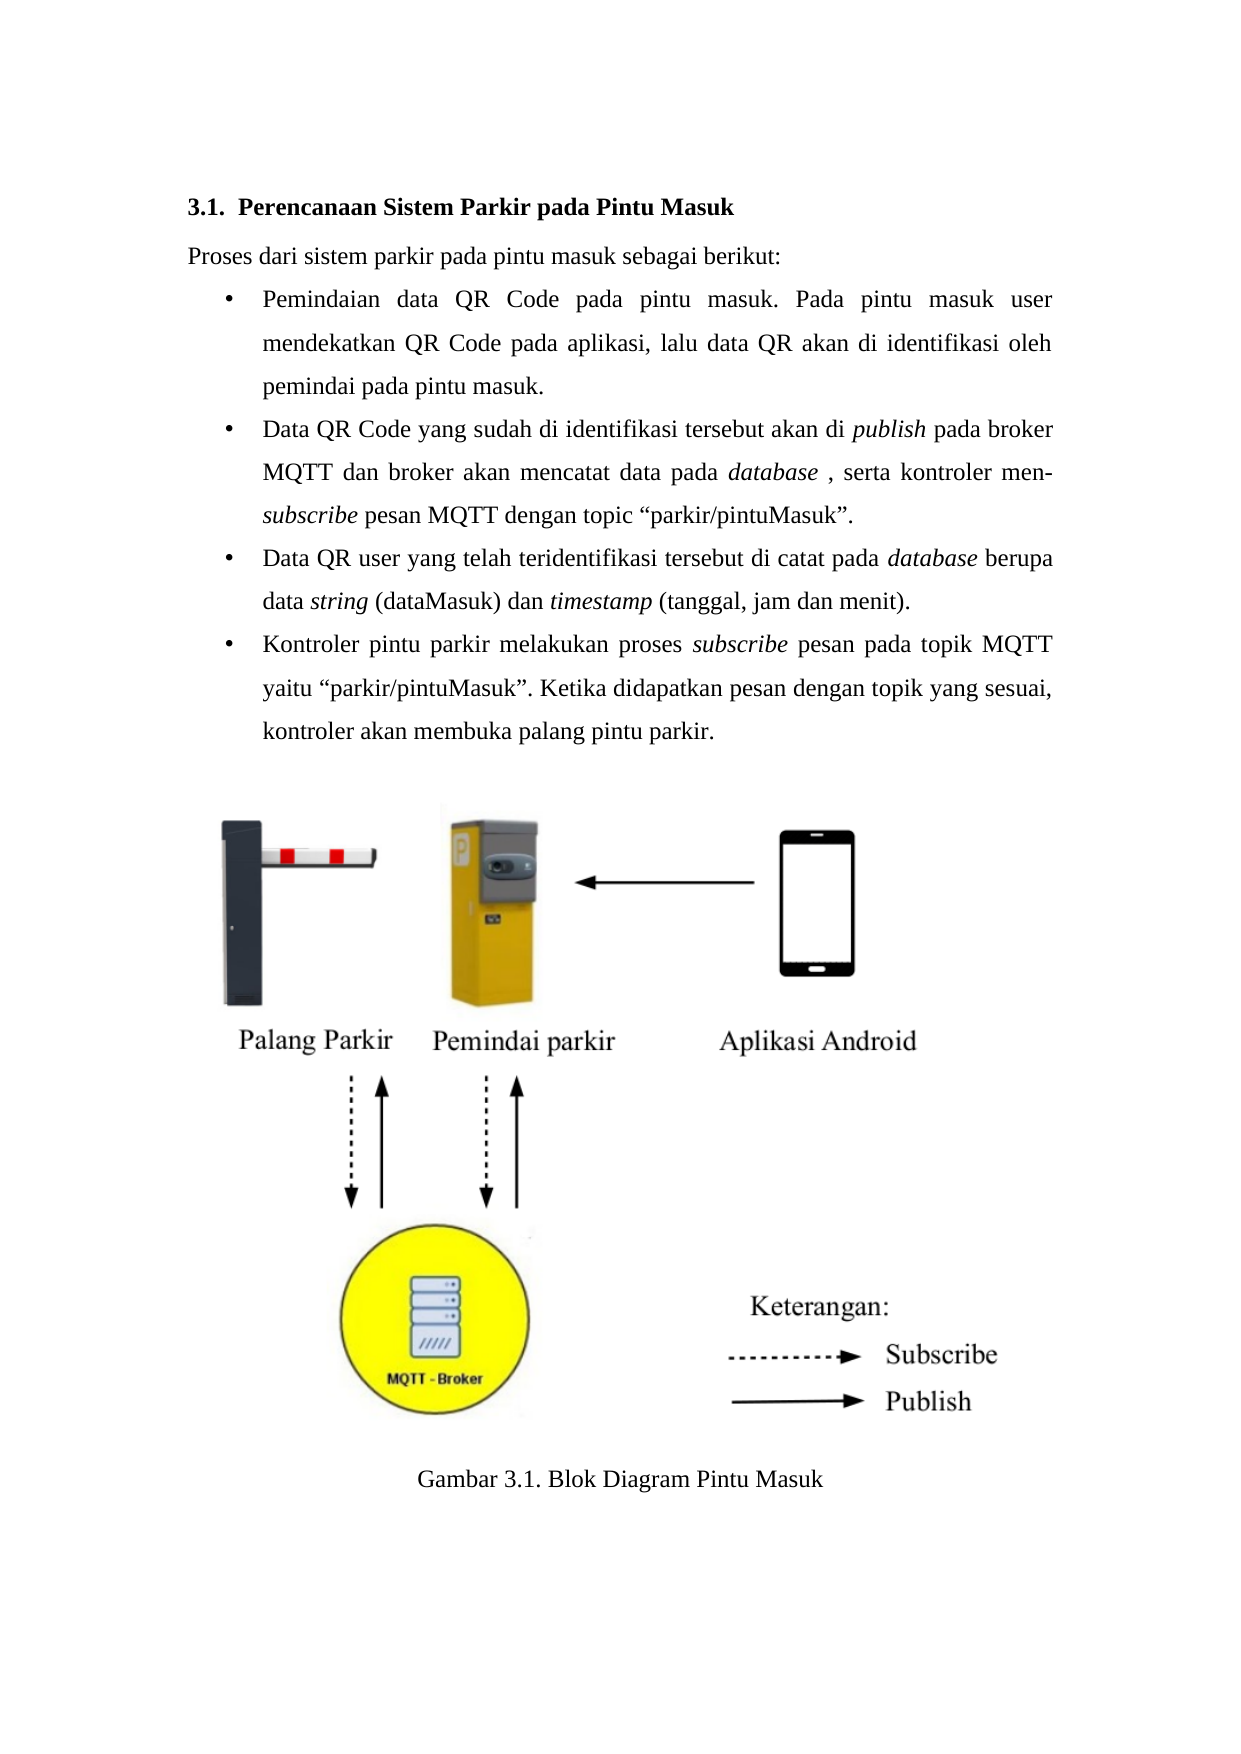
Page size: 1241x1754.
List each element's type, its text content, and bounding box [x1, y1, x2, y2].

picture [187, 802, 1053, 1445]
list Kontroler pintu parkir melakukan proses subscribe pesan pada topik MQTT yaitu “parkir/pintuMasuk”. Ketika didapatkan pesan dengan topik yang sesuai, kontroler akan membuka palang pintu parkir. [225, 629, 1053, 744]
list Data QR user yang telah teridentifikasi tersebut di catat pada database berupa data string (dataMasuk) dan timestamp (tanggal, jam dan menit). [225, 543, 1053, 615]
subtitle Perencanaan Sistem Parkir pada Pintu Masuk [187, 192, 1053, 221]
list Data QR Code yang sudah di identifikasi tersebut akan di publish pada broker MQTT dan broker akan mencatat data pada database , serta kontroler men-subscribe pesan MQTT dengan topic “parkir/pintuMasuk”. [225, 414, 1053, 529]
text Proses dari sistem parkir pada pintu masuk sebagai berikut: [187, 241, 1053, 270]
list Pemindaian data QR Code pada pintu masuk. Pada pintu masuk user mendekatkan QR Code pada aplikasi, lalu data QR akan di identifikasi oleh pemindai pada pintu masuk. [225, 284, 1053, 399]
text Gambar 3.1. Blok Diagram Pintu Masuk [187, 1445, 1053, 1493]
